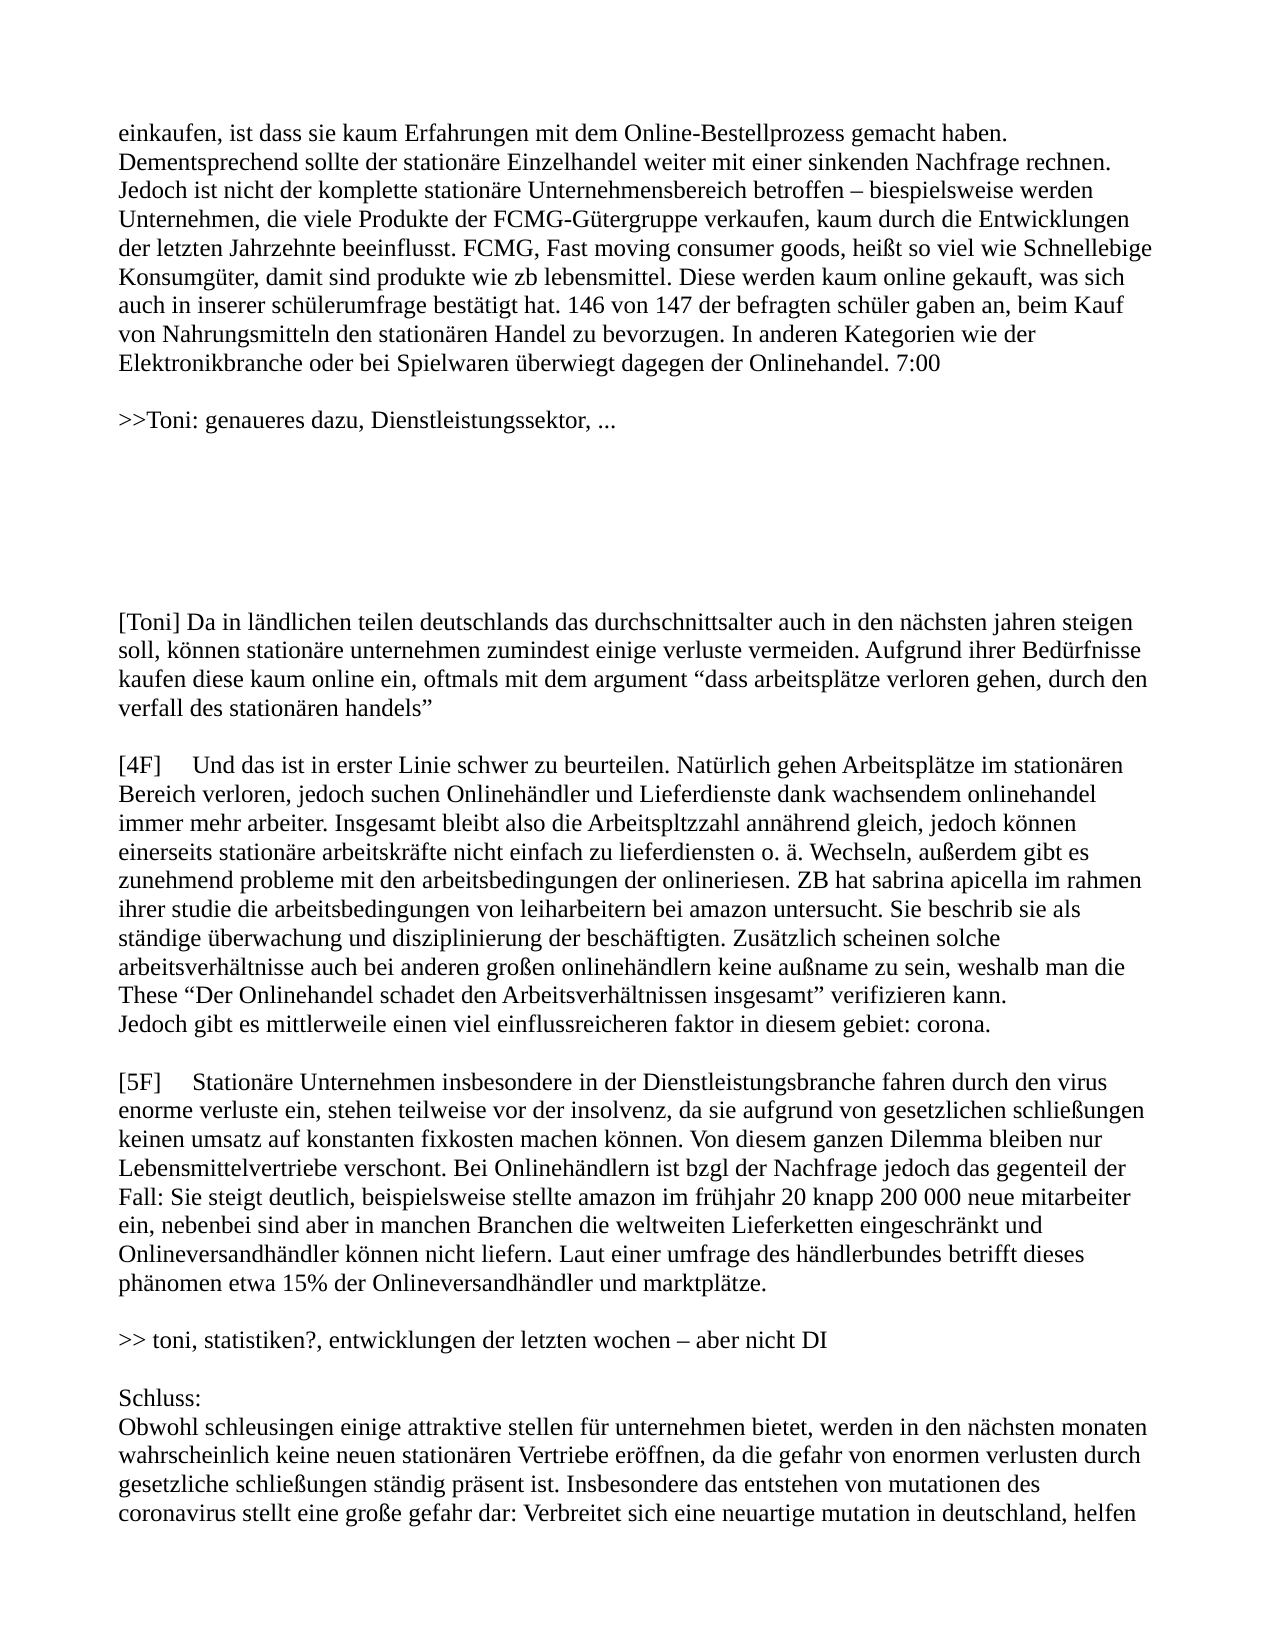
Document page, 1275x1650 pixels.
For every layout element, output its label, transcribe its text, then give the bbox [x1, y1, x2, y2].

text Jedoch gibt es mittlerweile einen viel einflussreicheren faktor in diesem gebiet: corona. [118, 1009, 1157, 1038]
text [4F] Und das ist in erster Linie schwer zu beurteilen. Natürlich gehen Arbeitsplätze im stationären Bereich verloren, jedoch suchen Onlinehändler und Lieferdienste dank wachsendem onlinehandel immer mehr arbeiter. Insgesamt bleibt also die Arbeitspltzzahl annährend gleich, jedoch können einerseits stationäre arbeitskräfte nicht einfach zu lieferdiensten o. ä. Wechseln, außerdem gibt es zunehmend probleme mit den arbeitsbedingungen der onlineriesen. ZB hat sabrina apicella im rahmen ihrer studie die arbeitsbedingungen von leiharbeitern bei amazon untersucht. Sie beschrib sie als ständige überwachung und disziplinierung der beschäftigten. Zusätzlich scheinen solche arbeitsverhältnisse auch bei anderen großen onlinehändlern keine außname zu sein, weshalb man die These “Der Onlinehandel schadet den Arbeitsverhältnissen insgesamt” verifizieren kann. [118, 751, 1157, 1009]
text [5F] Stationäre Unternehmen insbesondere in der Dienstleistungsbranche fahren durch den virus enorme verluste ein, stehen teilweise vor der insolvenz, da sie aufgrund von gesetzlichen schließungen keinen umsatz auf konstanten fixkosten machen können. Von diesem ganzen Dilemma bleiben nur Lebensmittelvertriebe verschont. Bei Onlinehändlern ist bzgl der Nachfrage jedoch das gegenteil der Fall: Sie steigt deutlich, beispielsweise stellte amazon im frühjahr 20 knapp 200 000 neue mitarbeiter ein, nebenbei sind aber in manchen Branchen die weltweiten Lieferketten eingeschränkt und Onlineversandhändler können nicht liefern. Laut einer umfrage des händlerbundes betrifft dieses phänomen etwa 15% der Onlineversandhändler und marktplätze. [118, 1067, 1157, 1297]
text Schluss: [118, 1383, 1157, 1412]
text [Toni] Da in ländlichen teilen deutschlands das durchschnittsalter auch in den nächsten jahren steigen soll, können stationäre unternehmen zumindest einige verluste vermeiden. Aufgrund ihrer Bedürfnisse kaufen diese kaum online ein, oftmals mit dem argument “dass arbeitsplätze verloren gehen, durch den verfall des stationären handels” [118, 607, 1157, 722]
text einkaufen, ist dass sie kaum Erfahrungen mit dem Online-Bestellprozess gemacht haben. Dementsprechend sollte der stationäre Einzelhandel weiter mit einer sinkenden Nachfrage rechnen. [118, 118, 1157, 176]
text Obwohl schleusingen einige attraktive stellen für unternehmen bietet, werden in den nächsten monaten wahrscheinlich keine neuen stationären Vertriebe eröffnen, da die gefahr von enormen verlusten durch gesetzliche schließungen ständig präsent ist. Insbesondere das entstehen von mutationen des coronavirus stellt eine große gefahr dar: Verbreitet sich eine neuartige mutation in deutschland, helfen [118, 1412, 1157, 1527]
text >> toni, statistiken?, entwicklungen der letzten wochen – aber nicht DI [118, 1326, 1157, 1354]
text Jedoch ist nicht der komplette stationäre Unternehmensbereich betroffen – biespielsweise werden Unternehmen, die viele Produkte der FCMG-Gütergruppe verkaufen, kaum durch die Entwicklungen der letzten Jahrzehnte beeinflusst. FCMG, Fast moving consumer goods, heißt so viel wie Schnellebige Konsumgüter, damit sind produkte wie zb lebensmittel. Diese werden kaum online gekauft, was sich auch in inserer schülerumfrage bestätigt hat. 146 von 147 der befragten schüler gaben an, beim Kauf von Nahrungsmitteln den stationären Handel zu bevorzugen. In anderen Kategorien wie der Elektronikbranche oder bei Spielwaren überwiegt dagegen der Onlinehandel. 7:00 [118, 176, 1157, 377]
text >>Toni: genaueres dazu, Dienstleistungssektor, ... [118, 406, 1157, 434]
